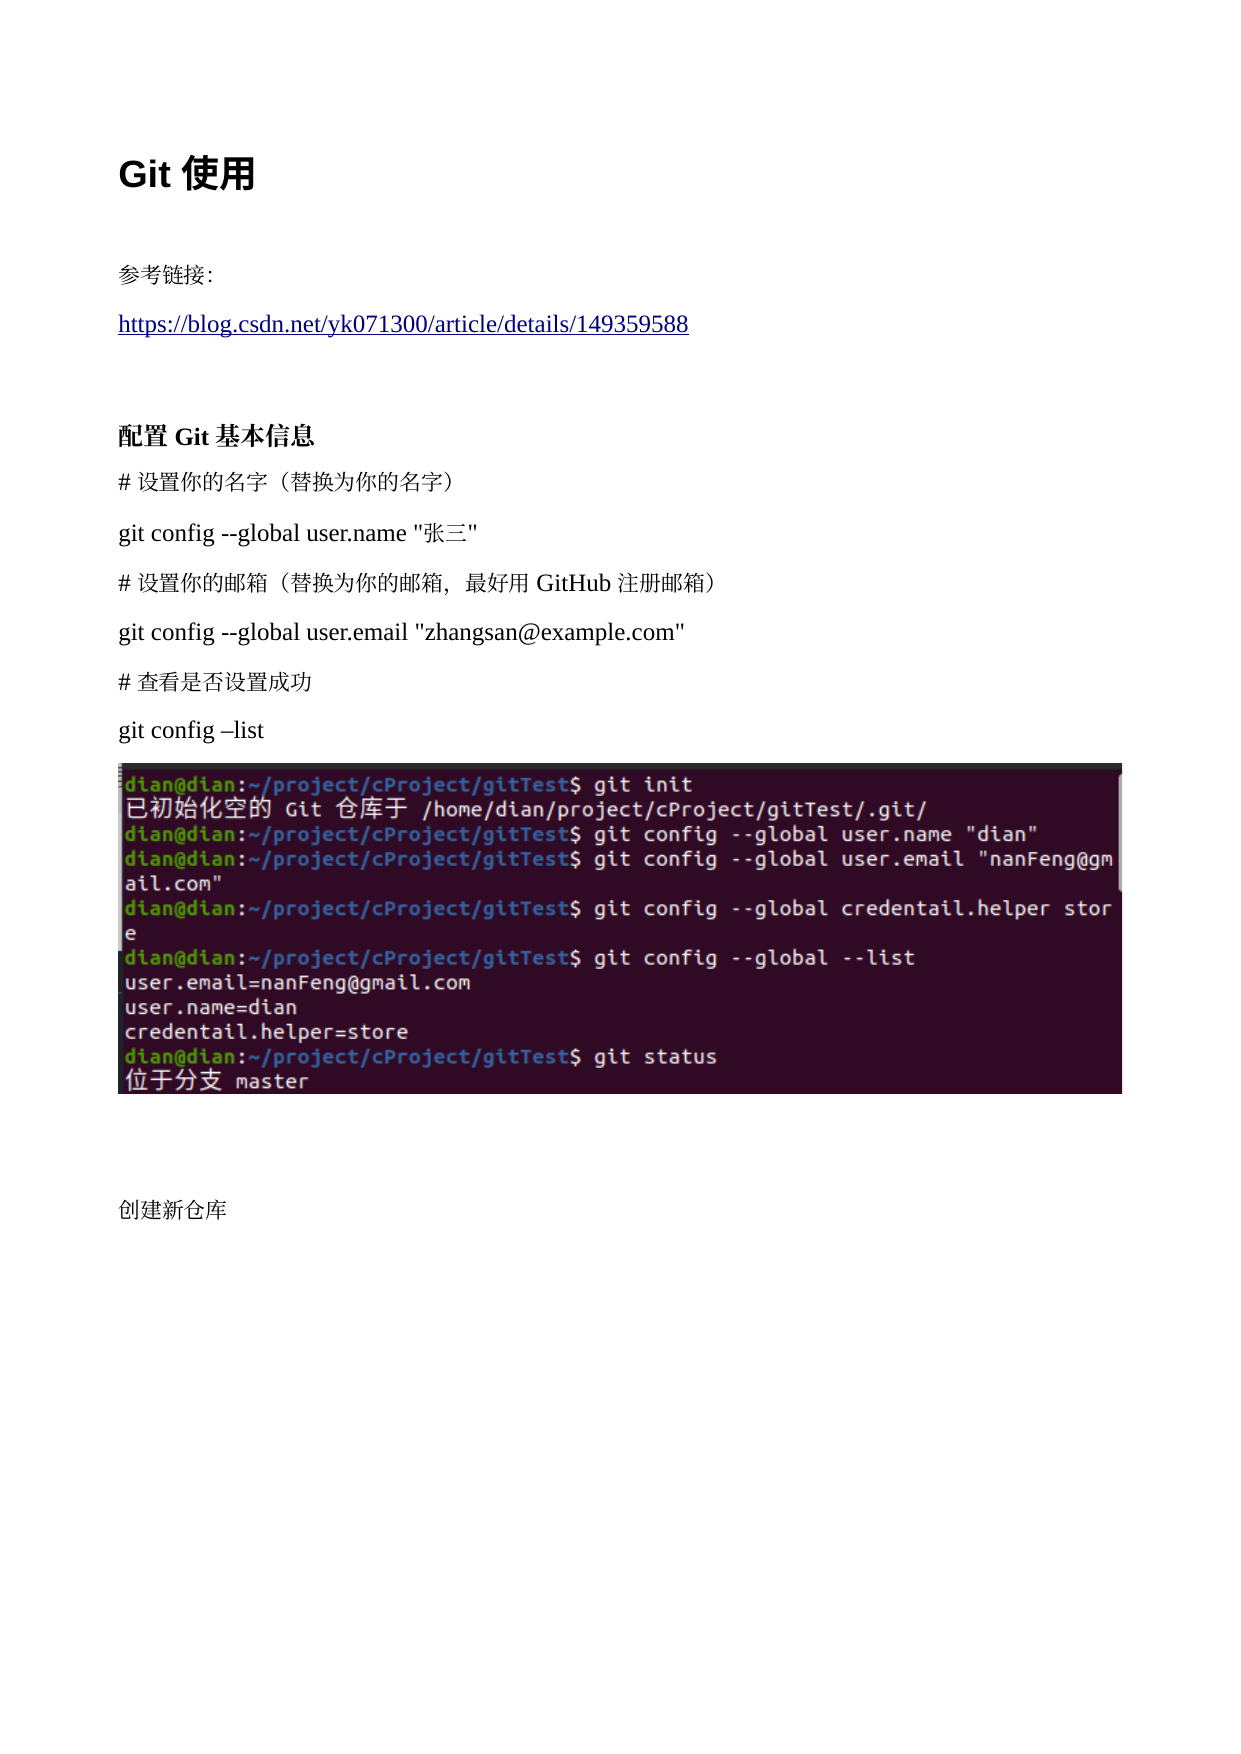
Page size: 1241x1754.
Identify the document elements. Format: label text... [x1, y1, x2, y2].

text 创建新仓库 [118, 1193, 1122, 1224]
text # 设置你的名字（替换为你的名字） [118, 465, 1122, 496]
subtitle Git 使用 [118, 143, 1122, 198]
text 参考链接： [118, 258, 1122, 289]
text git config --global user.email "zhangsan@example.com" [118, 617, 1122, 646]
picture [118, 763, 1123, 1094]
text # 设置你的邮箱（替换为你的邮箱，最好用 GitHub 注册邮箱） [118, 566, 1122, 598]
text # 查看是否设置成功 [118, 665, 1122, 696]
text https://blog.csdn.net/yk071300/article/details/149359588 [118, 309, 1122, 338]
subtitle 配置 Git 基本信息 [118, 417, 1122, 452]
text git config –list [118, 716, 1122, 744]
text git config --global user.name "张三" [118, 516, 1122, 547]
